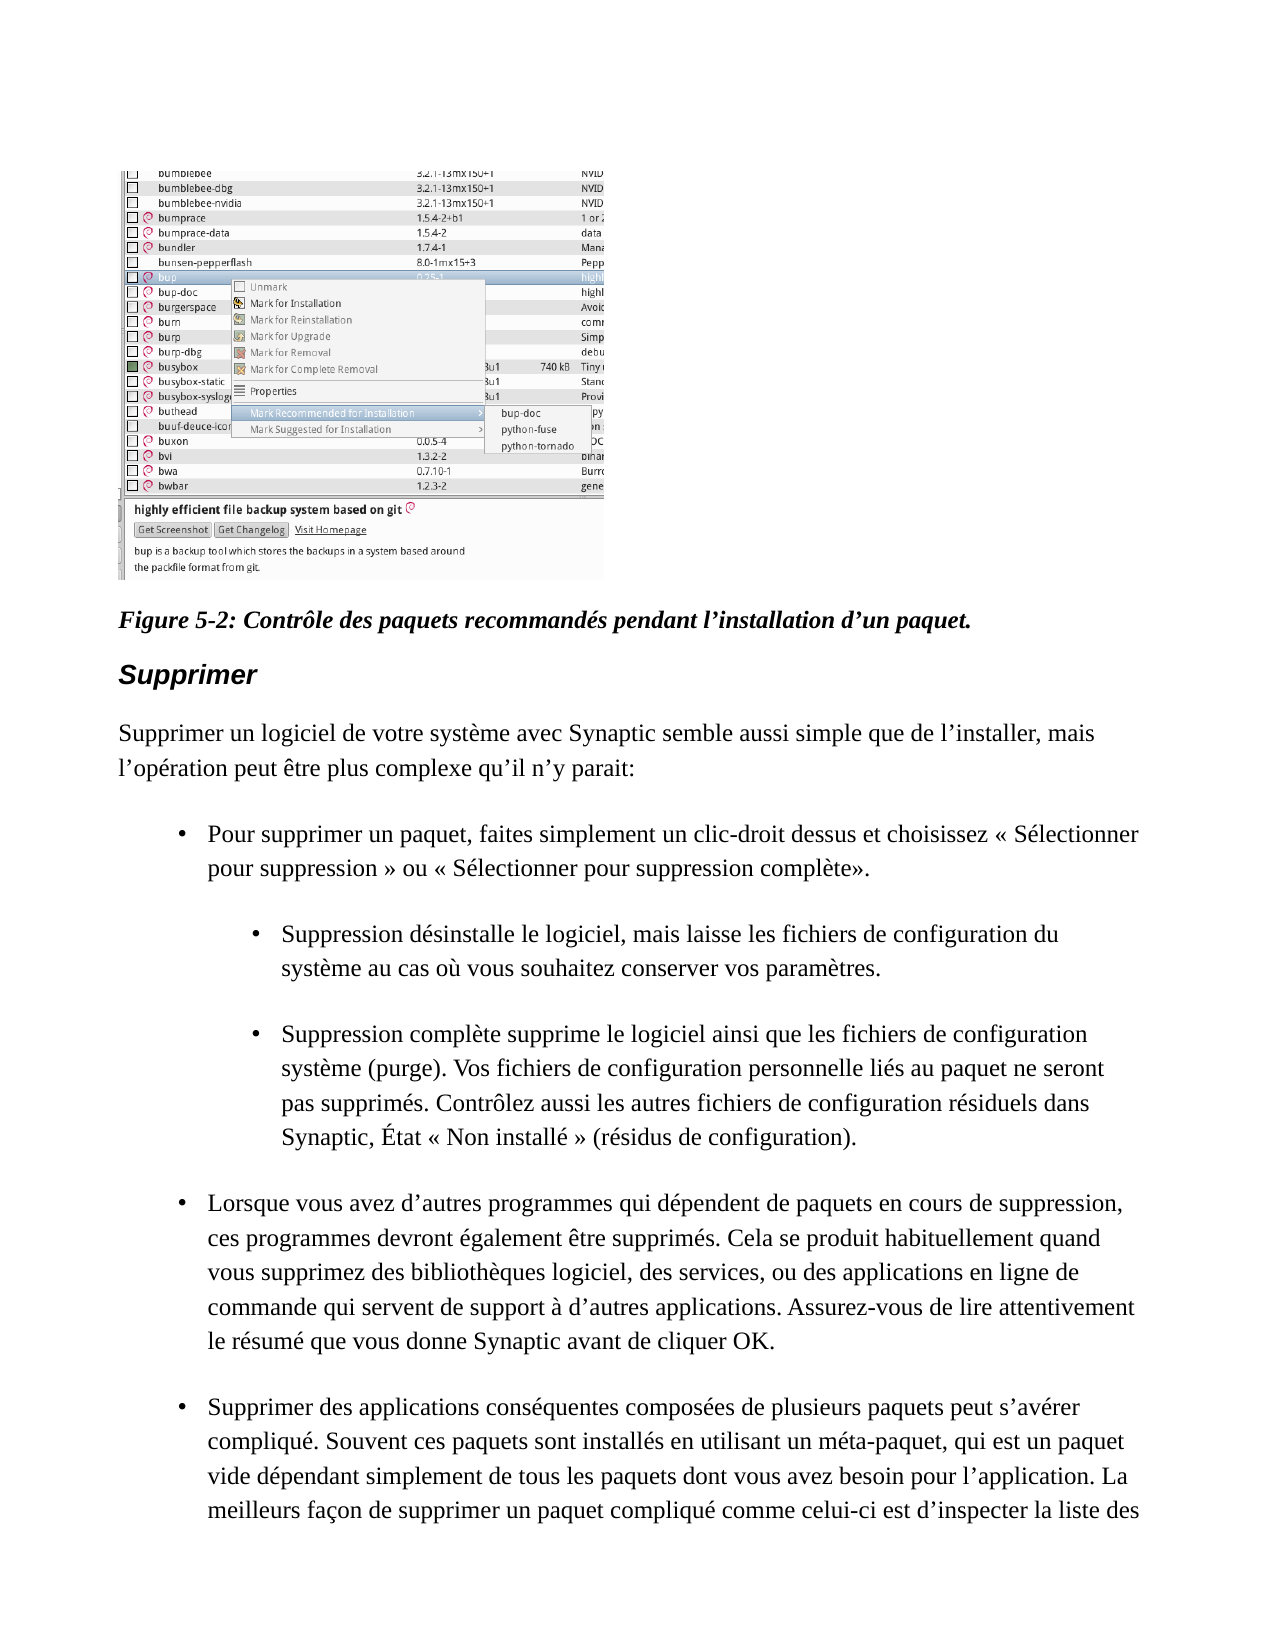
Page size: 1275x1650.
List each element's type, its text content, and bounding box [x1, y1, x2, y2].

list Suppression désinstalle le logiciel, mais laisse les fichiers de configuration du système au cas où vous souhaitez conserver vos paramètres. [252, 919, 1141, 982]
list Suppression complète supprime le logiciel ainsi que les fichiers de configuration système (purge). Vos fichiers de configuration personnelle liés au paquet ne seront pas supprimés. Contrôlez aussi les autres fichiers de configuration résiduels dans Synaptic, État « Non installé » (résidus de configuration). [252, 1019, 1141, 1151]
text Supprimer un logiciel de votre système avec Synaptic semble aussi simple que de l’installer, mais l’opération peut être plus complexe qu’il n’y parait: [118, 718, 1157, 782]
picture [118, 171, 604, 580]
list Supprimer des applications conséquentes composées de plusieurs paquets peut s’avérer compliqué. Souvent ces paquets sont installés en utilisant un méta-paquet, qui est un paquet vide dépendant simplement de tous les paquets dont vous avez besoin pour l’application. La meilleurs façon de supprimer un paquet compliqué comme celui-ci est d’inspecter la liste des [178, 1392, 1141, 1524]
subtitle Supprimer [118, 658, 1157, 690]
list Lorsque vous avez d’autres programmes qui dépendent de paquets en cours de suppression, ces programmes devront également être supprimés. Cela se produit habituellement quand vous supprimez des bibliothèques logiciel, des services, ou des applications en ligne de commande qui servent de support à d’autres applications. Assurez-vous de lire attentivement le résumé que vous donne Synaptic avant de cliquer OK. [178, 1188, 1141, 1355]
list Pour supprimer un paquet, faites simplement un clic-droit dessus et choisissez « Sélectionner pour suppression » ou « Sélectionner pour suppression complète». [178, 819, 1141, 882]
text Figure 5-2: Contrôle des paquets recommandés pendant l’installation d’un paquet. [118, 605, 1157, 633]
